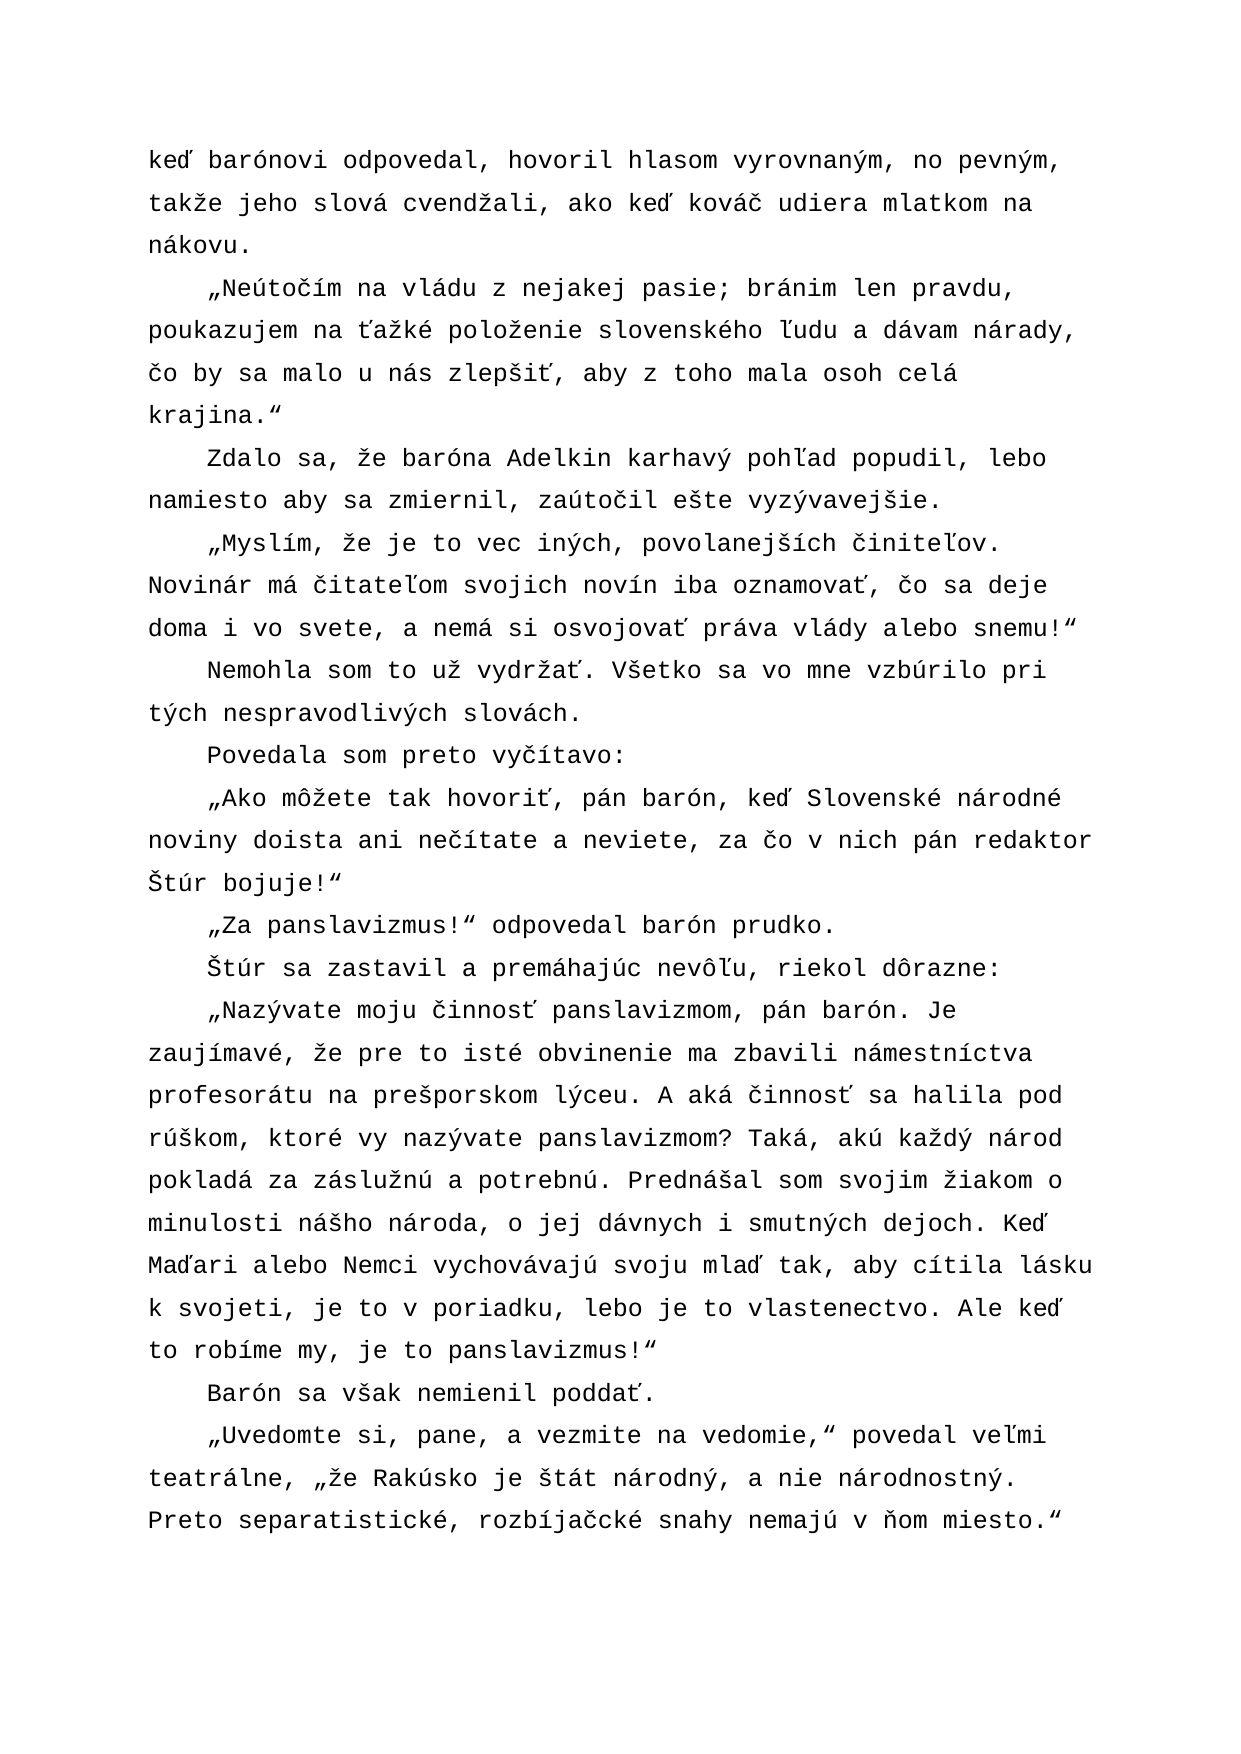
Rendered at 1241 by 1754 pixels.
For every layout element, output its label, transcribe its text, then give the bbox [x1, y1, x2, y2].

text Zdalo sa, že baróna Adelkin karhavý pohľad popudil, lebo namiesto aby sa zmiernil, zaútočil ešte vyzývavejšie. [148, 445, 1093, 516]
text Nemohla som to už vydržať. Všetko sa vo mne vzbúrilo pri tých nespravodlivých slovách. [148, 658, 1093, 728]
text „Neútočím na vládu z nejakej pasie; bránim len pravdu, poukazujem na ťažké položenie slovenského ľudu a dávam nárady, čo by sa malo u nás zlepšiť, aby z toho mala osoh celá krajina.“ [148, 275, 1093, 431]
text „Uvedomte si, pane, a vezmite na vedomie,“ povedal veľmi teatrálne, „že Rakúsko je štát národný, a nie národnostný. Preto separatistické, rozbíjačcké snahy nemajú v ňom miesto.“ [148, 1423, 1093, 1536]
text „Nazývate moju činnosť panslavizmom, pán barón. Je zaujímavé, že pre to isté obvinenie ma zbavili námestníctva profesorátu na prešporskom lýceu. A aká činnosť sa halila pod rúškom, ktoré vy nazývate panslavizmom? Taká, akú každý národ pokladá za záslužnú a potrebnú. Prednášal som svojim žiakom o minulosti nášho národa, o jej dávnych i smutných dejoch. Keď Maďari alebo Nemci vychovávajú svoju mlaď tak, aby cítila lásku k svojeti, je to v poriadku, lebo je to vlastenectvo. Ale keď to robíme my, je to panslavizmus!“ [148, 998, 1093, 1366]
text „Za panslavizmus!“ odpovedal barón prudko. [148, 913, 1093, 941]
text keď barónovi odpovedal, hovoril hlasom vyrovnaným, no pevným, takže jeho slová cvendžali, ako keď kováč udiera mlatkom na nákovu. [148, 148, 1093, 261]
text Štúr sa zastavil a premáhajúc nevôľu, riekol dôrazne: [148, 955, 1093, 983]
text „Ako môžete tak hovoriť, pán barón, keď Slovenské národné noviny doista ani nečítate a neviete, za čo v nich pán redaktor Štúr bojuje!“ [148, 785, 1093, 898]
text Povedala som preto vyčítavo: [148, 743, 1093, 771]
text Barón sa však nemienil poddať. [148, 1380, 1093, 1408]
text „Myslím, že je to vec iných, povolanejších činiteľov. Novinár má čitateľom svojich novín iba oznamovať, čo sa deje doma i vo svete, a nemá si osvojovať práva vlády alebo snemu!“ [148, 530, 1093, 643]
